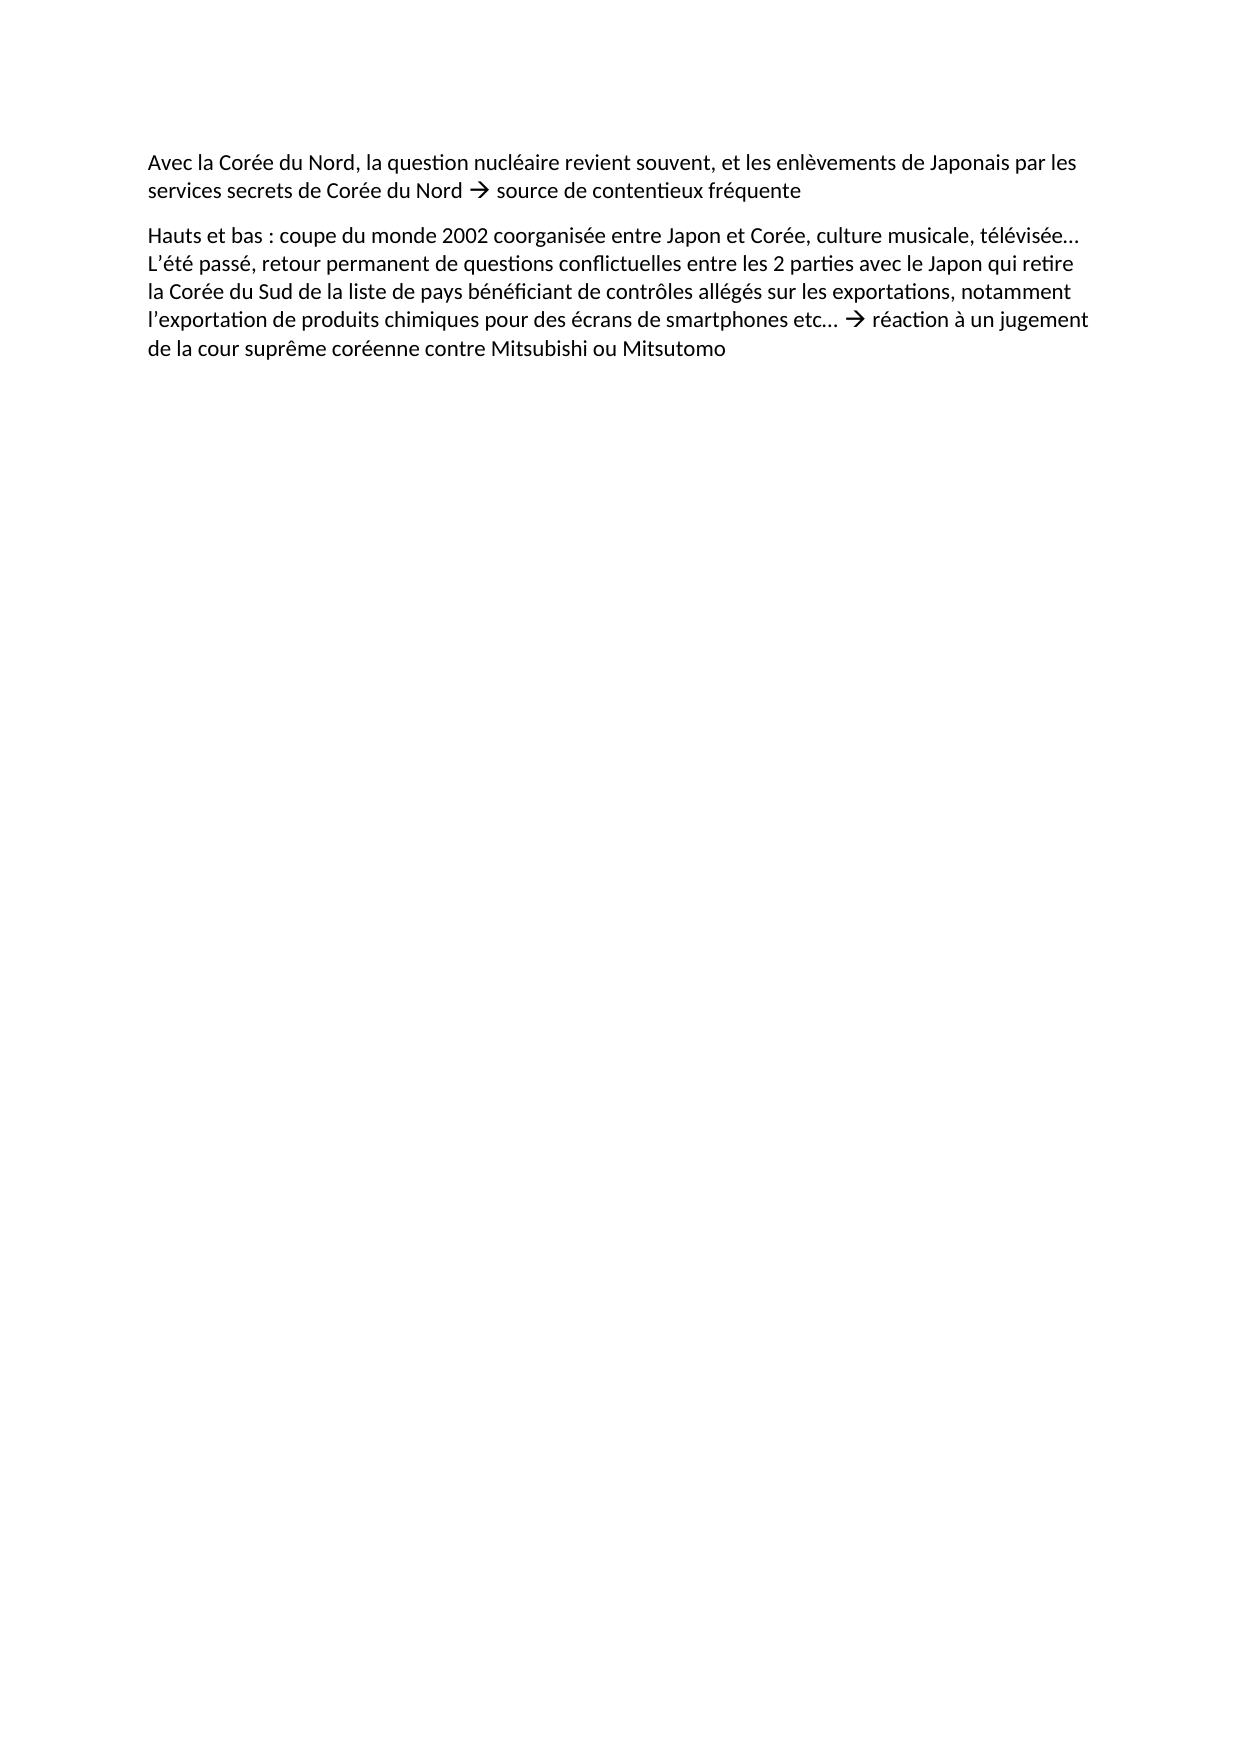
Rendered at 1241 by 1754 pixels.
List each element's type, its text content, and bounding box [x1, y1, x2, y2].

text Avec la Corée du Nord, la question nucléaire revient souvent, et les enlèvements de Japonais par les services secrets de Corée du Nord  source de contentieux fréquente [148, 148, 1093, 204]
text Hauts et bas : coupe du monde 2002 coorganisée entre Japon et Corée, culture musicale, télévisée… L’été passé, retour permanent de questions conflictuelles entre les 2 parties avec le Japon qui retire la Corée du Sud de la liste de pays bénéficiant de contrôles allégés sur les exportations, notamment l’exportation de produits chimiques pour des écrans de smartphones etc…  réaction à un jugement de la cour suprême coréenne contre Mitsubishi ou Mitsutomo [148, 221, 1093, 362]
